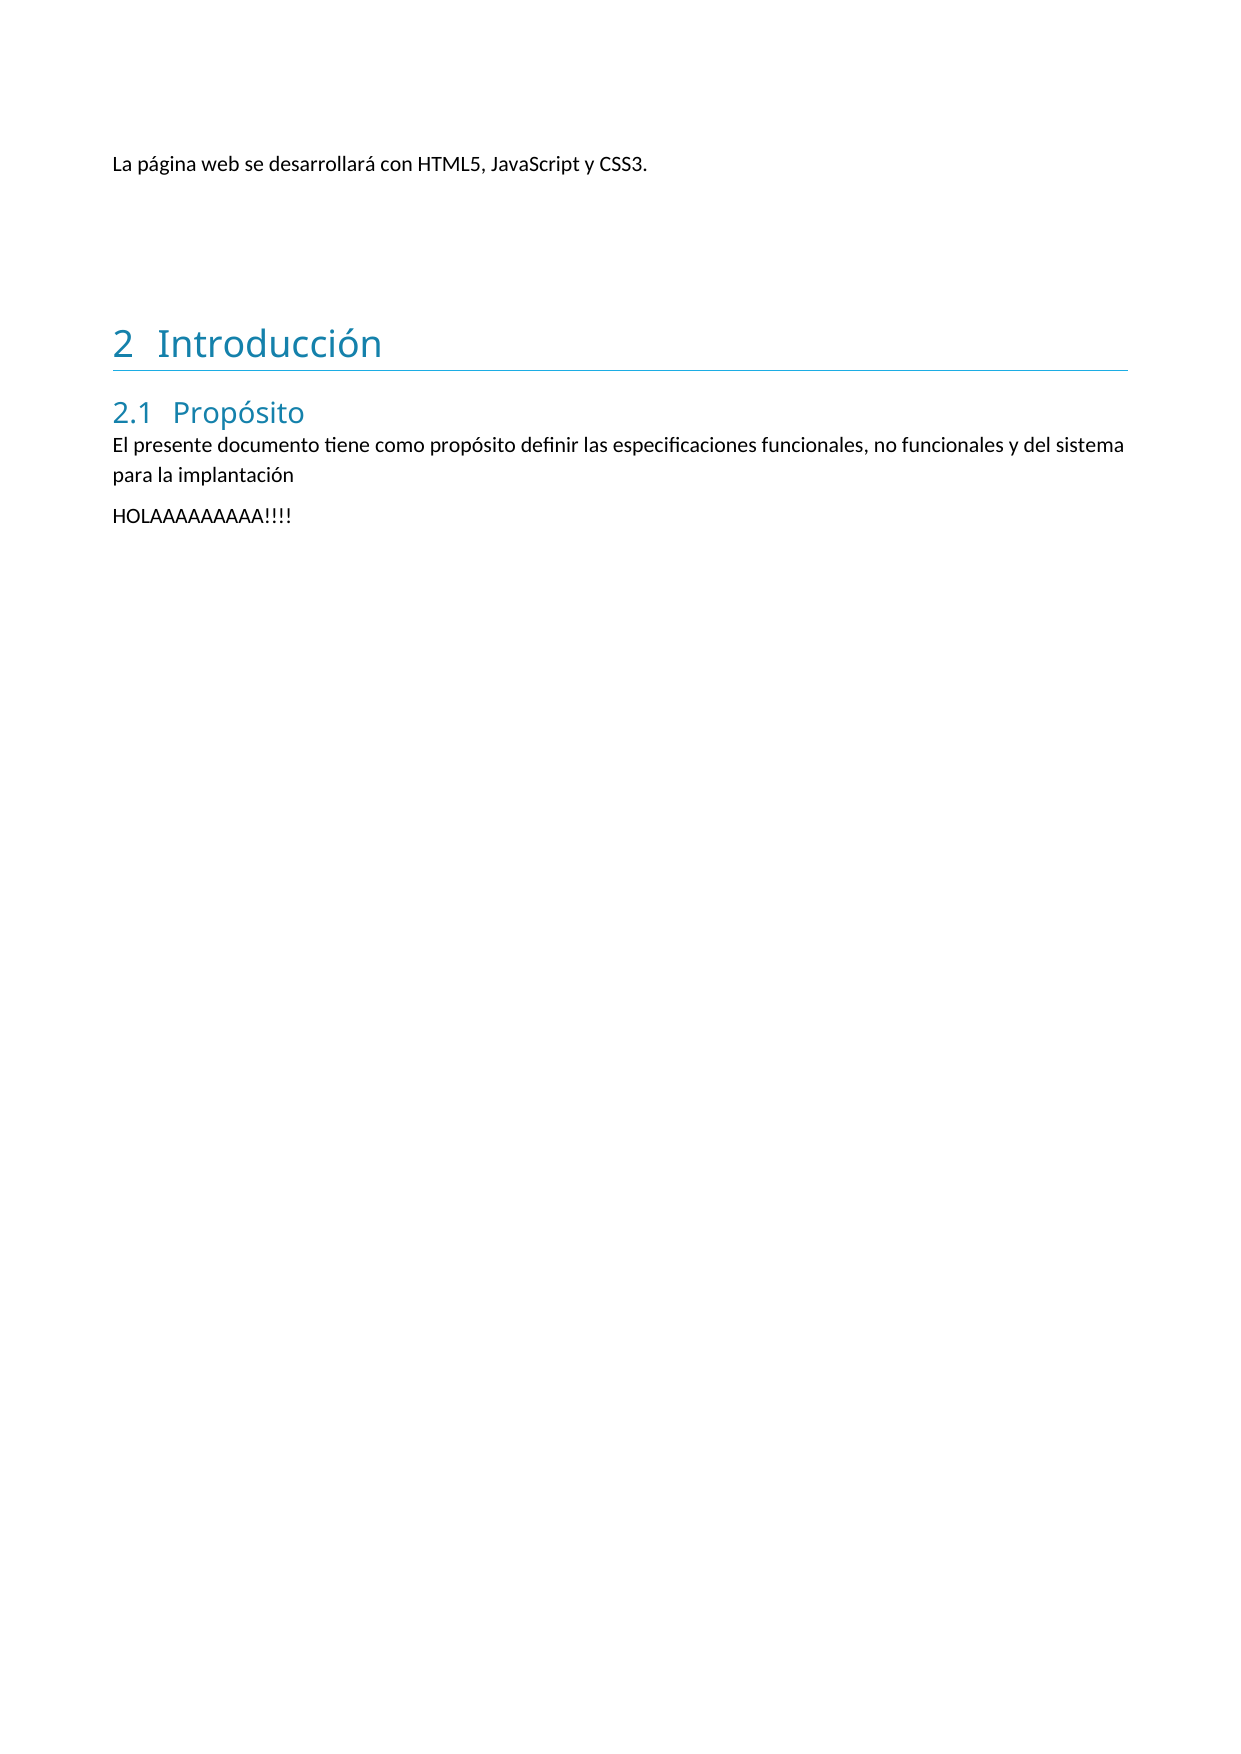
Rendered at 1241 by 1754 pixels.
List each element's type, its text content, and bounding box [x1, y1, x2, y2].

subtitle Propósito [112, 392, 1128, 432]
text HOLAAAAAAAAA!!!! [112, 503, 1128, 529]
text La página web se desarrollará con HTML5, JavaScript y CSS3. [112, 150, 1128, 177]
subtitle Introducción [112, 317, 1128, 371]
text El presente documento tiene como propósito definir las especificaciones funcionales, no funcionales y del sistema para la implantación [112, 432, 1128, 488]
